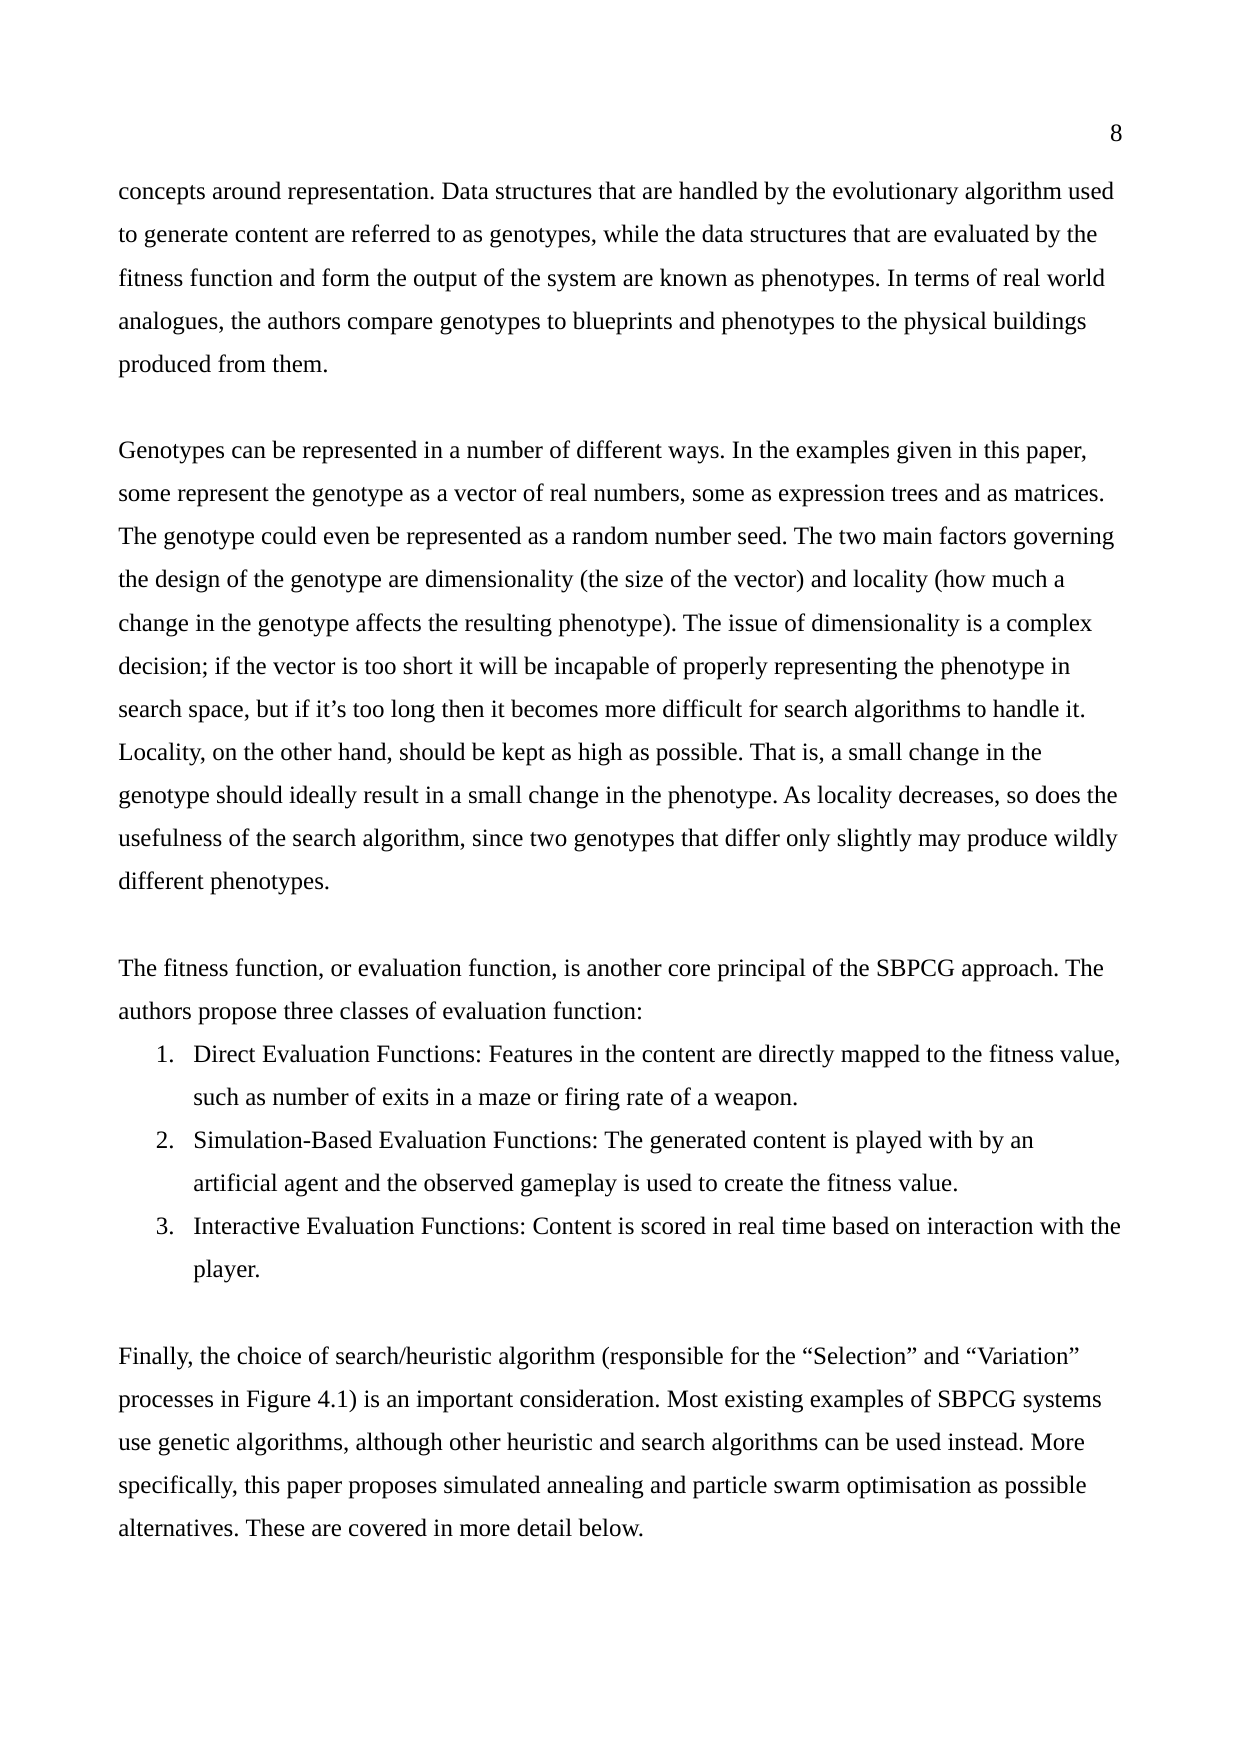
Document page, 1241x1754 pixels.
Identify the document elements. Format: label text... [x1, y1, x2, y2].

text concepts around representation. Data structures that are handled by the evolutionary algorithm used to generate content are referred to as genotypes, while the data structures that are evaluated by the fitness function and form the output of the system are known as phenotypes. In terms of real world analogues, the authors compare genotypes to blueprints and phenotypes to the physical buildings produced from them. [118, 176, 1122, 378]
text The fitness function, or evaluation function, is another core principal of the SBPCG approach. The authors propose three classes of evaluation function: [118, 953, 1122, 1024]
text Genotypes can be represented in a number of different ways. In the examples given in this paper, some represent the genotype as a vector of real numbers, some as expression trees and as matrices. The genotype could even be represented as a random number seed. The two main factors governing the design of the genotype are dimensionality (the size of the vector) and locality (how much a change in the genotype affects the resulting phenotype). The issue of dimensionality is a complex decision; if the vector is too short it will be incapable of properly representing the phenotype in search space, but if it’s too long then it becomes more difficult for search algorithms to handle it. Locality, on the other hand, should be kept as high as possible. That is, a small change in the genotype should ideally result in a small change in the phenotype. As locality decreases, so does the usefulness of the search algorithm, since two genotypes that differ only slightly may produce wildly different phenotypes. [118, 435, 1122, 895]
list Simulation-Based Evaluation Functions: The generated content is played with by an artificial agent and the observed gameplay is used to create the fitness value. [156, 1125, 1122, 1197]
text Finally, the choice of search/heuristic algorithm (responsible for the “Selection” and “Variation” processes in Figure 4.1) is an important consideration. Most existing examples of SBPCG systems use genetic algorithms, although other heuristic and search algorithms can be used instead. More specifically, this paper proposes simulated annealing and particle swarm optimisation as possible alternatives. These are covered in more detail below. [118, 1341, 1122, 1542]
list Direct Evaluation Functions: Features in the content are directly mapped to the fitness value, such as number of exits in a maze or firing rate of a weapon. [156, 1039, 1122, 1111]
list Interactive Evaluation Functions: Content is scored in real time based on interaction with the player. [156, 1211, 1122, 1283]
